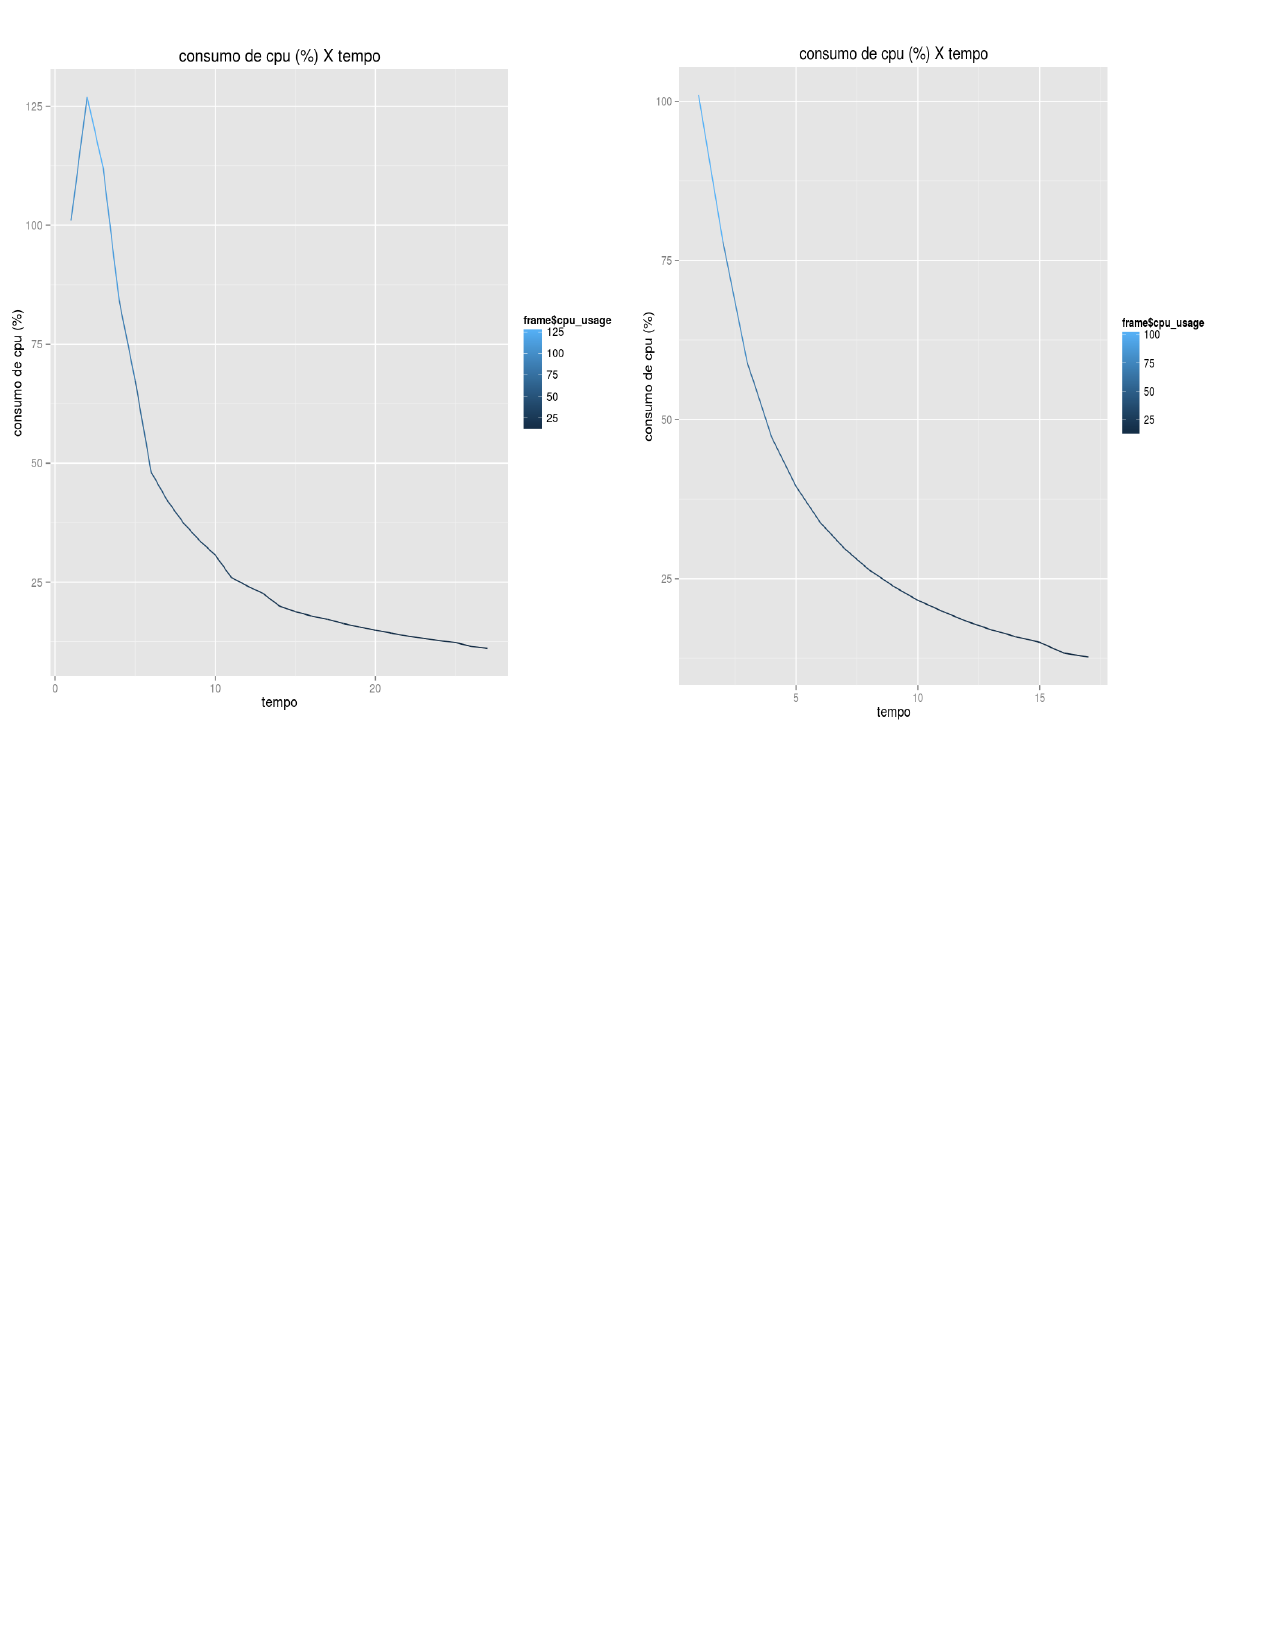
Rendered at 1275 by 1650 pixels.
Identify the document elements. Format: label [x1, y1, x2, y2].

picture [0, 25, 1233, 729]
